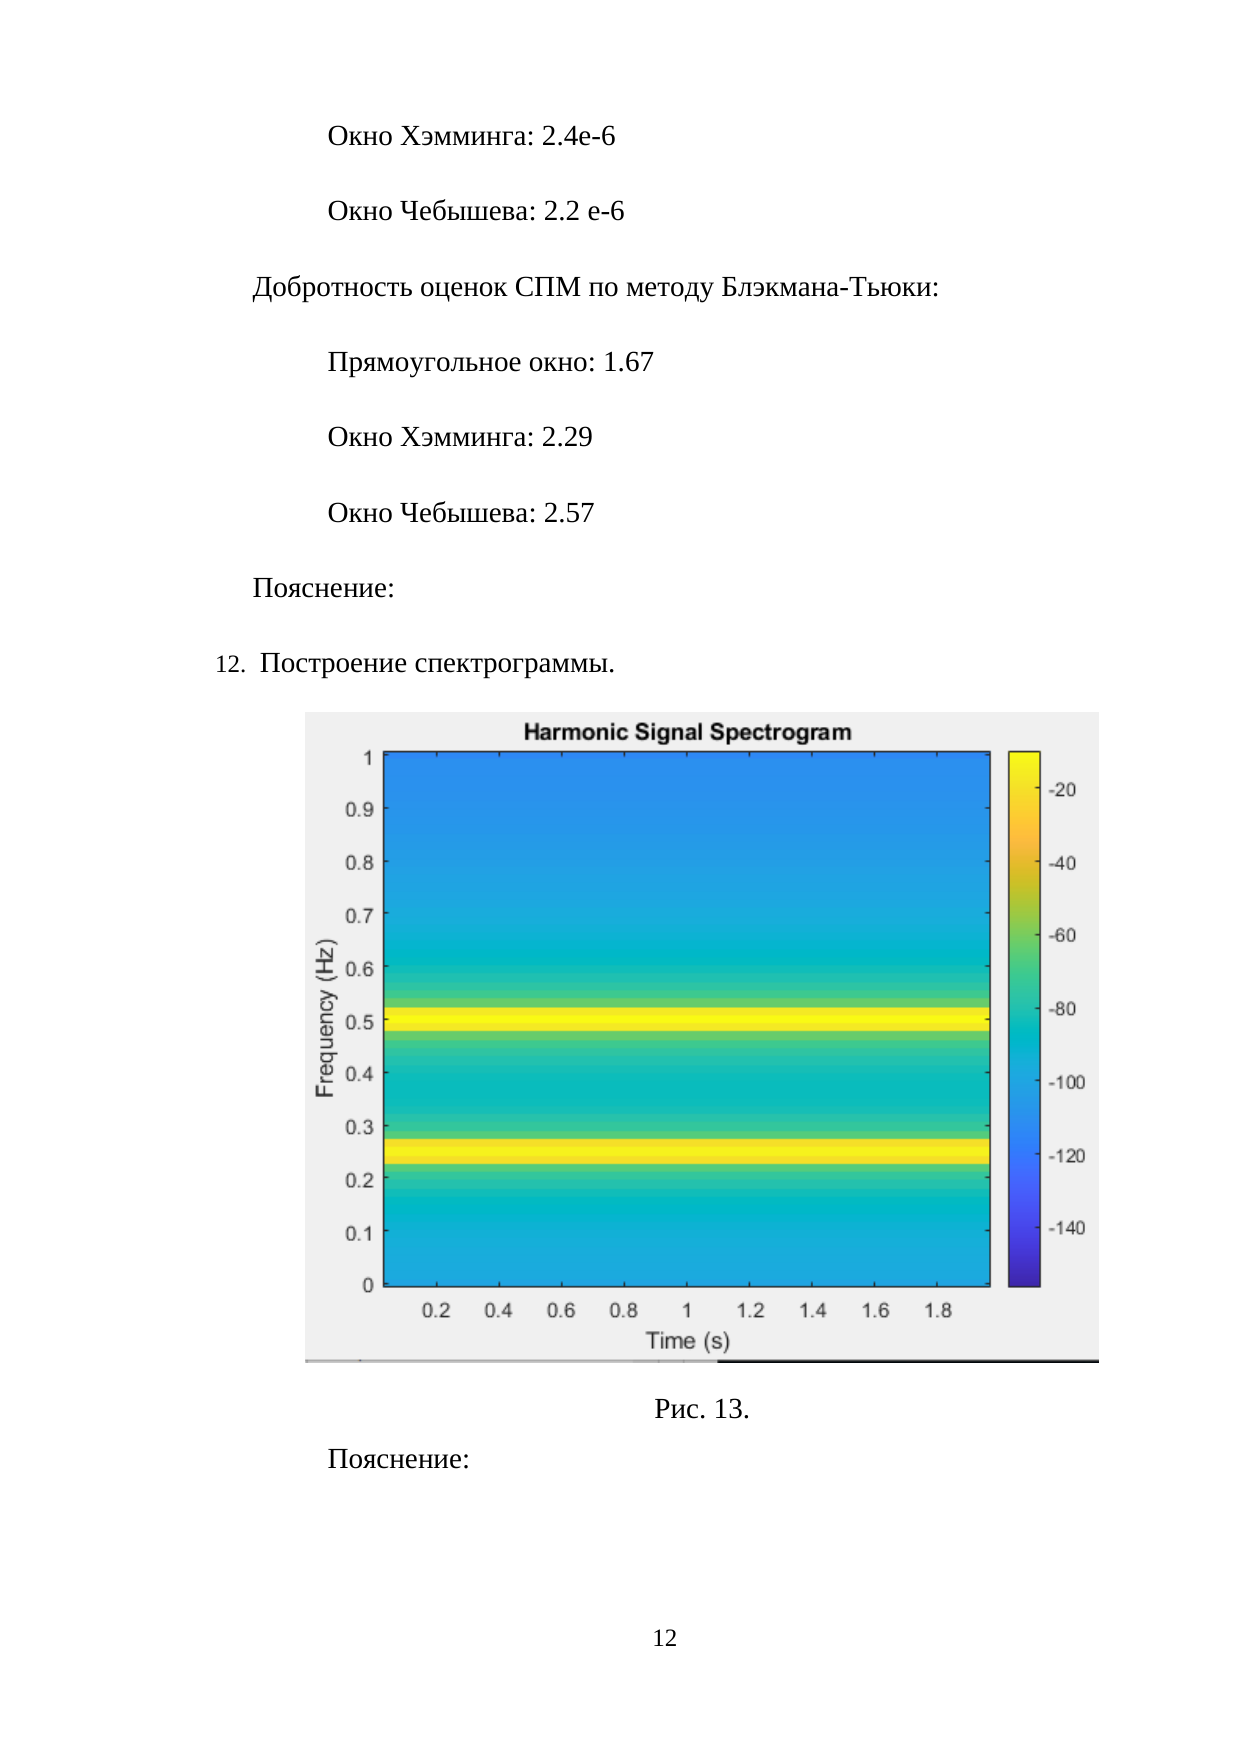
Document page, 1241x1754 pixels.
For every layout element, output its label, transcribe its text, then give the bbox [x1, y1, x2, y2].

text Пояснение: [252, 570, 1152, 603]
text Добротность оценок СПМ по методу Блэкмана-Тьюки: [252, 269, 1152, 302]
list Построение спектрограммы. [215, 645, 1152, 679]
text Пояснение: [327, 1441, 1152, 1475]
text Рис. 13. [252, 1391, 1152, 1425]
text Прямоугольное окно: 1.67 [327, 344, 1152, 378]
text Окно Хэмминга: 2.29 [327, 419, 1152, 453]
text Окно Хэмминга: 2.4e-6 [327, 118, 1152, 152]
text Окно Чебышева: 2.2 e-6 [327, 193, 1152, 227]
text Окно Чебышева: 2.57 [327, 495, 1152, 528]
